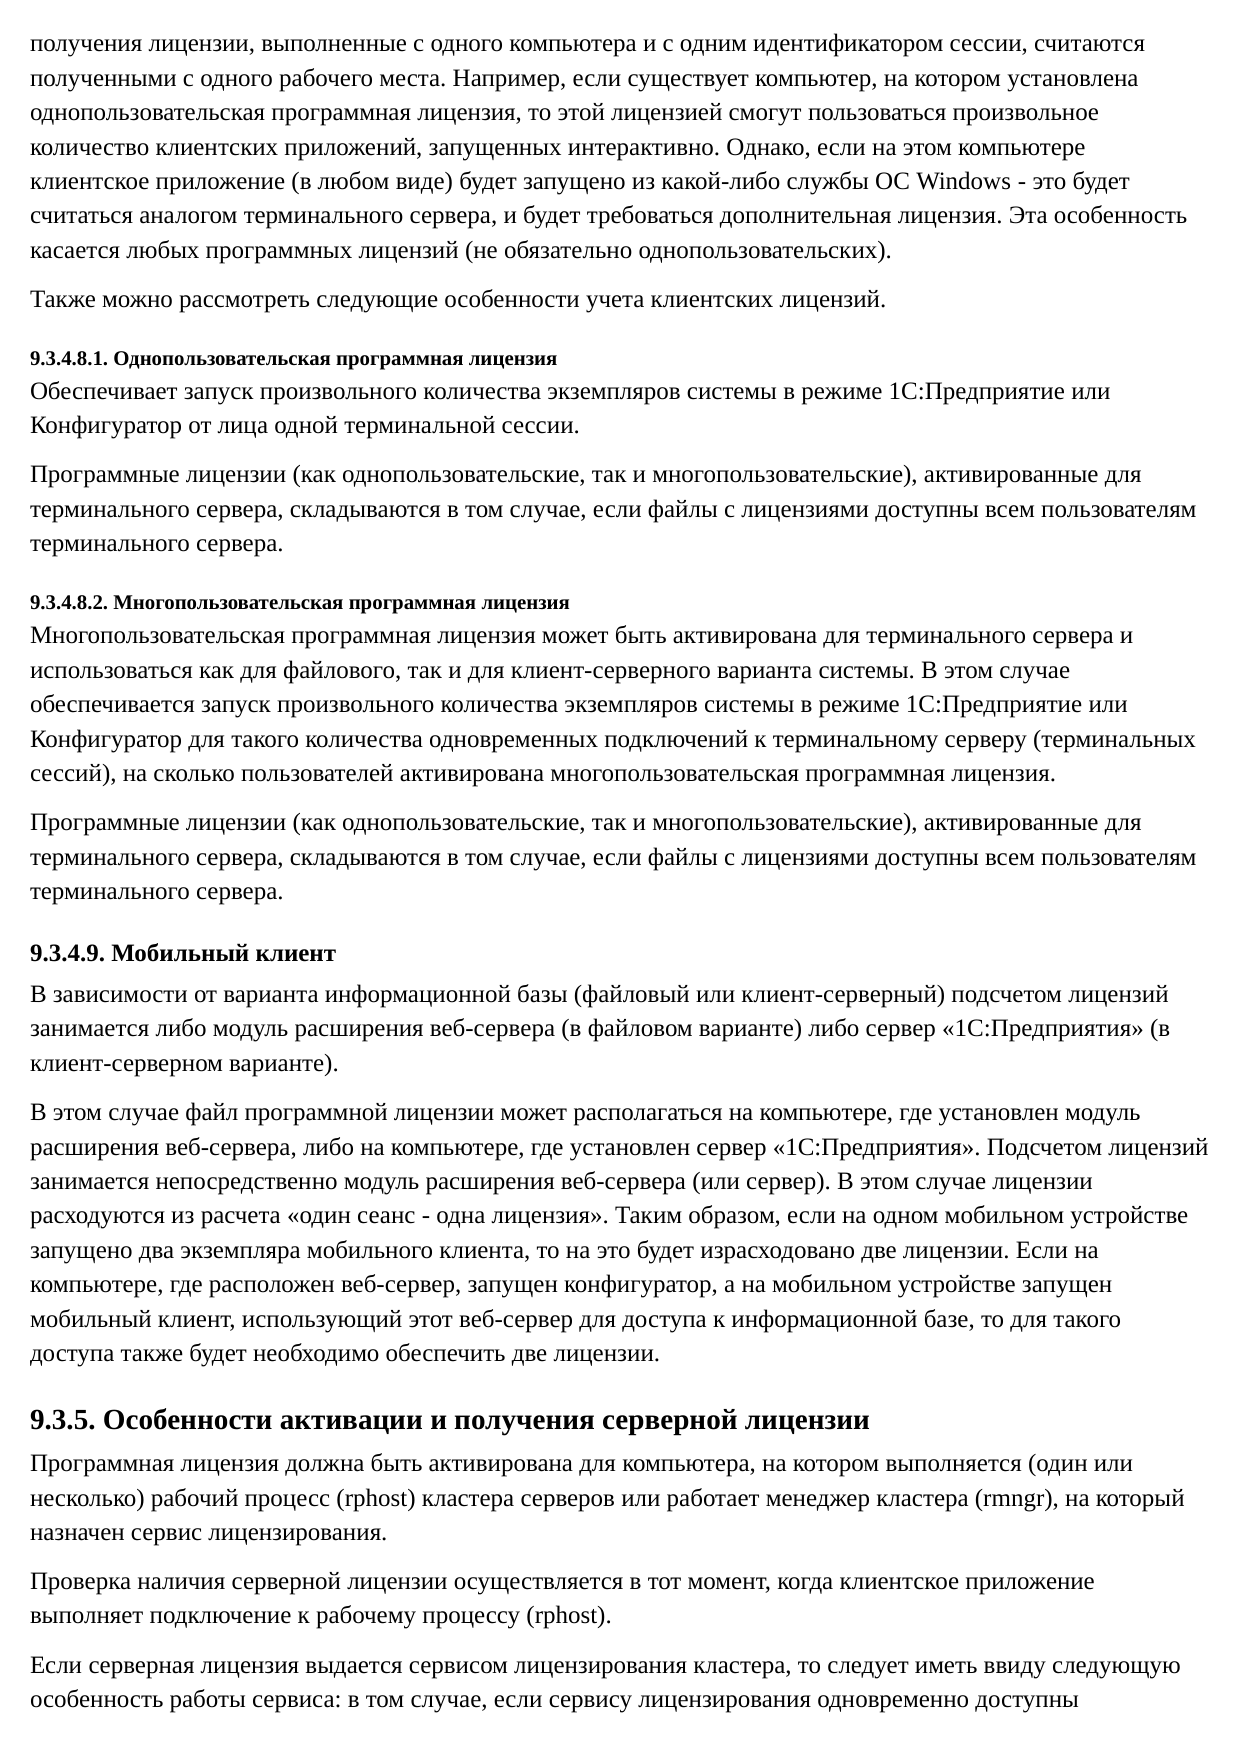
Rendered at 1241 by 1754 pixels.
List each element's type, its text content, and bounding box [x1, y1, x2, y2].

subtitle 9.3.4.8.1. Однопользовательская программная лицензия [30, 346, 1211, 370]
subtitle 9.3.4.9. Мобильный клиент [30, 938, 1211, 967]
text Программные лицензии (как однопользовательские, так и многопользовательские), активированные для терминального сервера, складываются в том случае, если файлы с лицензиями доступны всем пользователям терминального сервера. [30, 807, 1211, 905]
text В этом случае файл программной лицензии может располагаться на компьютере, где установлен модуль расширения веб-сервера, либо на компьютере, где установлен сервер «1С:Предприятия». Подсчетом лицензий занимается непосредственно модуль расширения веб-сервера (или сервер). В этом случае лицензии расходуются из расчета «один сеанс ‑ одна лицензия». Таким образом, если на одном мобильном устройстве запущено два экземпляра мобильного клиента, то на это будет израсходовано две лицензии. Если на компьютере, где расположен веб-сервер, запущен конфигуратор, а на мобильном устройстве запущен мобильный клиент, использующий этот веб-сервер для доступа к информационной базе, то для такого доступа также будет необходимо обеспечить две лицензии. [30, 1097, 1211, 1367]
text Программные лицензии (как однопользовательские, так и многопользовательские), активированные для терминального сервера, складываются в том случае, если файлы с лицензиями доступны всем пользователям терминального сервера. [30, 459, 1211, 557]
text Если серверная лицензия выдается сервисом лицензирования кластера, то следует иметь ввиду следующую особенность работы сервиса: в том случае, если сервису лицензирования одновременно доступны [30, 1650, 1211, 1713]
text В зависимости от варианта информационной базы (файловый или клиент-серверный) подсчетом лицензий занимается либо модуль расширения веб-сервера (в файловом варианте) либо сервер «1С:Предприятия» (в клиент-серверном варианте). [30, 979, 1211, 1077]
text Проверка наличия серверной лицензии осуществляется в тот момент, когда клиентское приложение выполняет подключение к рабочему процессу (rphost). [30, 1566, 1211, 1629]
subtitle 9.3.5. Особенности активации и получения серверной лицензии [30, 1402, 1211, 1436]
text Также можно рассмотреть следующие особенности учета клиентских лицензий. [30, 284, 1211, 313]
text Программная лицензия должна быть активирована для компьютера, на котором выполняется (один или несколько) рабочий процесс (rphost) кластера серверов или работает менеджер кластера (rmngr), на который назначен сервис лицензирования. [30, 1448, 1211, 1546]
subtitle 9.3.4.8.2. Многопользовательская программная лицензия [30, 590, 1211, 614]
text Многопользовательская программная лицензия может быть активирована для терминального сервера и использоваться как для файлового, так и для клиент-серверного варианта системы. В этом случае обеспечивается запуск произвольного количества экземпляров системы в режиме 1С:Предприятие или Конфигуратор для такого количества одновременных подключений к терминальному серверу (терминальных сессий), на сколько пользователей активирована многопользовательская программная лицензия. [30, 620, 1211, 787]
text Обеспечивает запуск произвольного количества экземпляров системы в режиме 1С:Предприятие или Конфигуратор от лица одной терминальной сессии. [30, 376, 1211, 439]
text получения лицензии, выполненные с одного компьютера и с одним идентификатором сессии, считаются полученными с одного рабочего места. Например, если существует компьютер, на котором установлена однопользовательская программная лицензия, то этой лицензией смогут пользоваться произвольное количество клиентских приложений, запущенных интерактивно. Однако, если на этом компьютере клиентское приложение (в любом виде) будет запущено из какой-либо службы ОС Windows ‑ это будет считаться аналогом терминального сервера, и будет требоваться дополнительная лицензия. Эта особенность касается любых программных лицензий (не обязательно однопользовательских). [30, 28, 1211, 264]
